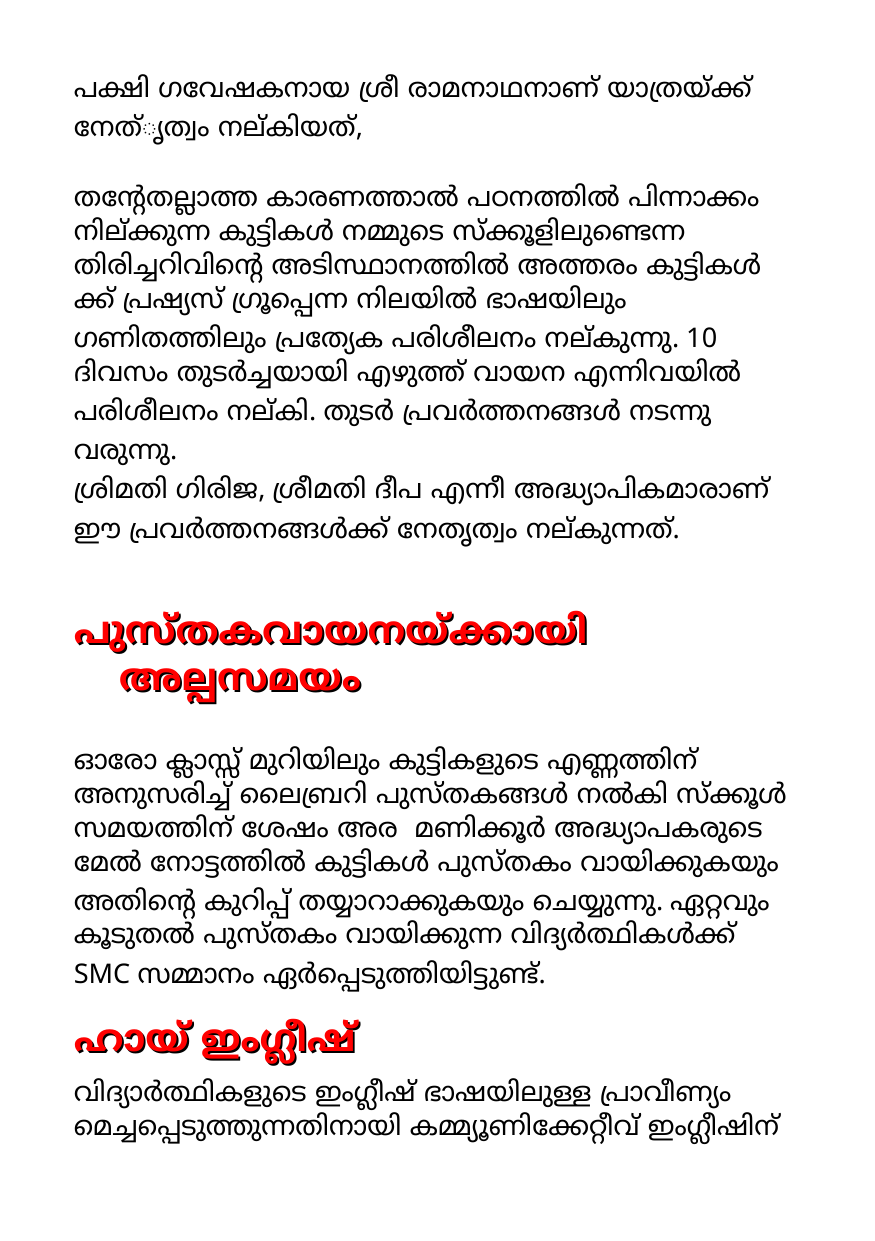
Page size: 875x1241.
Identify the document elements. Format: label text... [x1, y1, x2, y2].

text പക്ഷി ഗവേഷകനായ ശ്രീ രാമനാഥനാണ് യാത്രയ്ക്ക് നേത്ൃത്വം നല്കിയത്, [73, 73, 801, 147]
text തന്റേതല്ലാത്ത കാരണത്താല്‍ പഠനത്തില്‍ പിന്നാക്കം നില്ക്കുന്ന കുട്ടികള്‍ നമ്മുടെ സ്ക്കൂളിലുണ്ടെന്ന തിരിച്ചറിവിന്റെ അടിസ്ഥാനത്തില്‍ അത്തരം കുട്ടികള്‍ക്ക് പ്രഷ്യസ് ഗ്രൂപ്പെന്ന നിലയില്‍ ഭാഷയിലും ഗണിതത്തിലും പ്രത്യേക പരിശീലനം നല്കുന്നു. 10 ദിവസം തുടര്‍ച്ചയായി എഴുത്ത് വായന എന്നിവയില്‍ പരിശീലനം നല്കി. തുടര്‍ പ്രവര്‍ത്തനങ്ങള്‍ നടന്നു വരുന്നു. [73, 183, 801, 470]
text വിദ്യാര്‍ത്ഥികളുടെ ഇംഗ്ലീഷ് ഭാഷയിലുള്ള പ്രാവീണ്യം മെച്ചപ്പെടുത്തുന്നതിനായി കമ്മ്യൂണിക്കേറ്റീവ് ഇംഗ്ലീഷിന് [73, 1078, 801, 1146]
subtitle ഹായ് ഇംഗ്ലീഷ് [73, 1018, 801, 1066]
text ഓരോ ക്ലാസ്സ് മുറിയിലും കുട്ടികളുടെ എണ്ണത്തിന് അനുസരിച്ച് ലൈബ്രറി പുസ്തകങ്ങള്‍ നല്‍കി സ്ക്കൂള്‍ സമയത്തിന് ശേഷം അര മണിക്കൂര്‍ അദ്ധ്യാപകരുടെ മേല്‍ നോട്ടത്തില്‍ കുട്ടികള്‍ പുസ്തകം വായിക്കുകയും അതിന്റെ കുറിപ്പ് തയ്യാറാക്കുകയും ചെയ്യുന്നു. ഏറ്റവും കൂടുതല്‍ പുസ്തകം വായിക്കുന്ന വിദ്യര്‍ത്ഥികള്‍ക്ക് SMC സമ്മാനം ഏര്‍പ്പെടുത്തിയിട്ടുണ്ട്. [73, 746, 801, 993]
text ശ്രിമതി ഗിരിജ, ശ്രീമതി ദീപ എന്നീ അദ്ധ്യാപികമാരാണ് ഈ പ്രവര്‍ത്തനങ്ങള്‍ക്ക് നേതൃത്വം നല്കുന്നത്. [73, 470, 801, 548]
subtitle പുസ്തകവായനയ്ക്കായി അല്പസമയം [73, 610, 801, 705]
